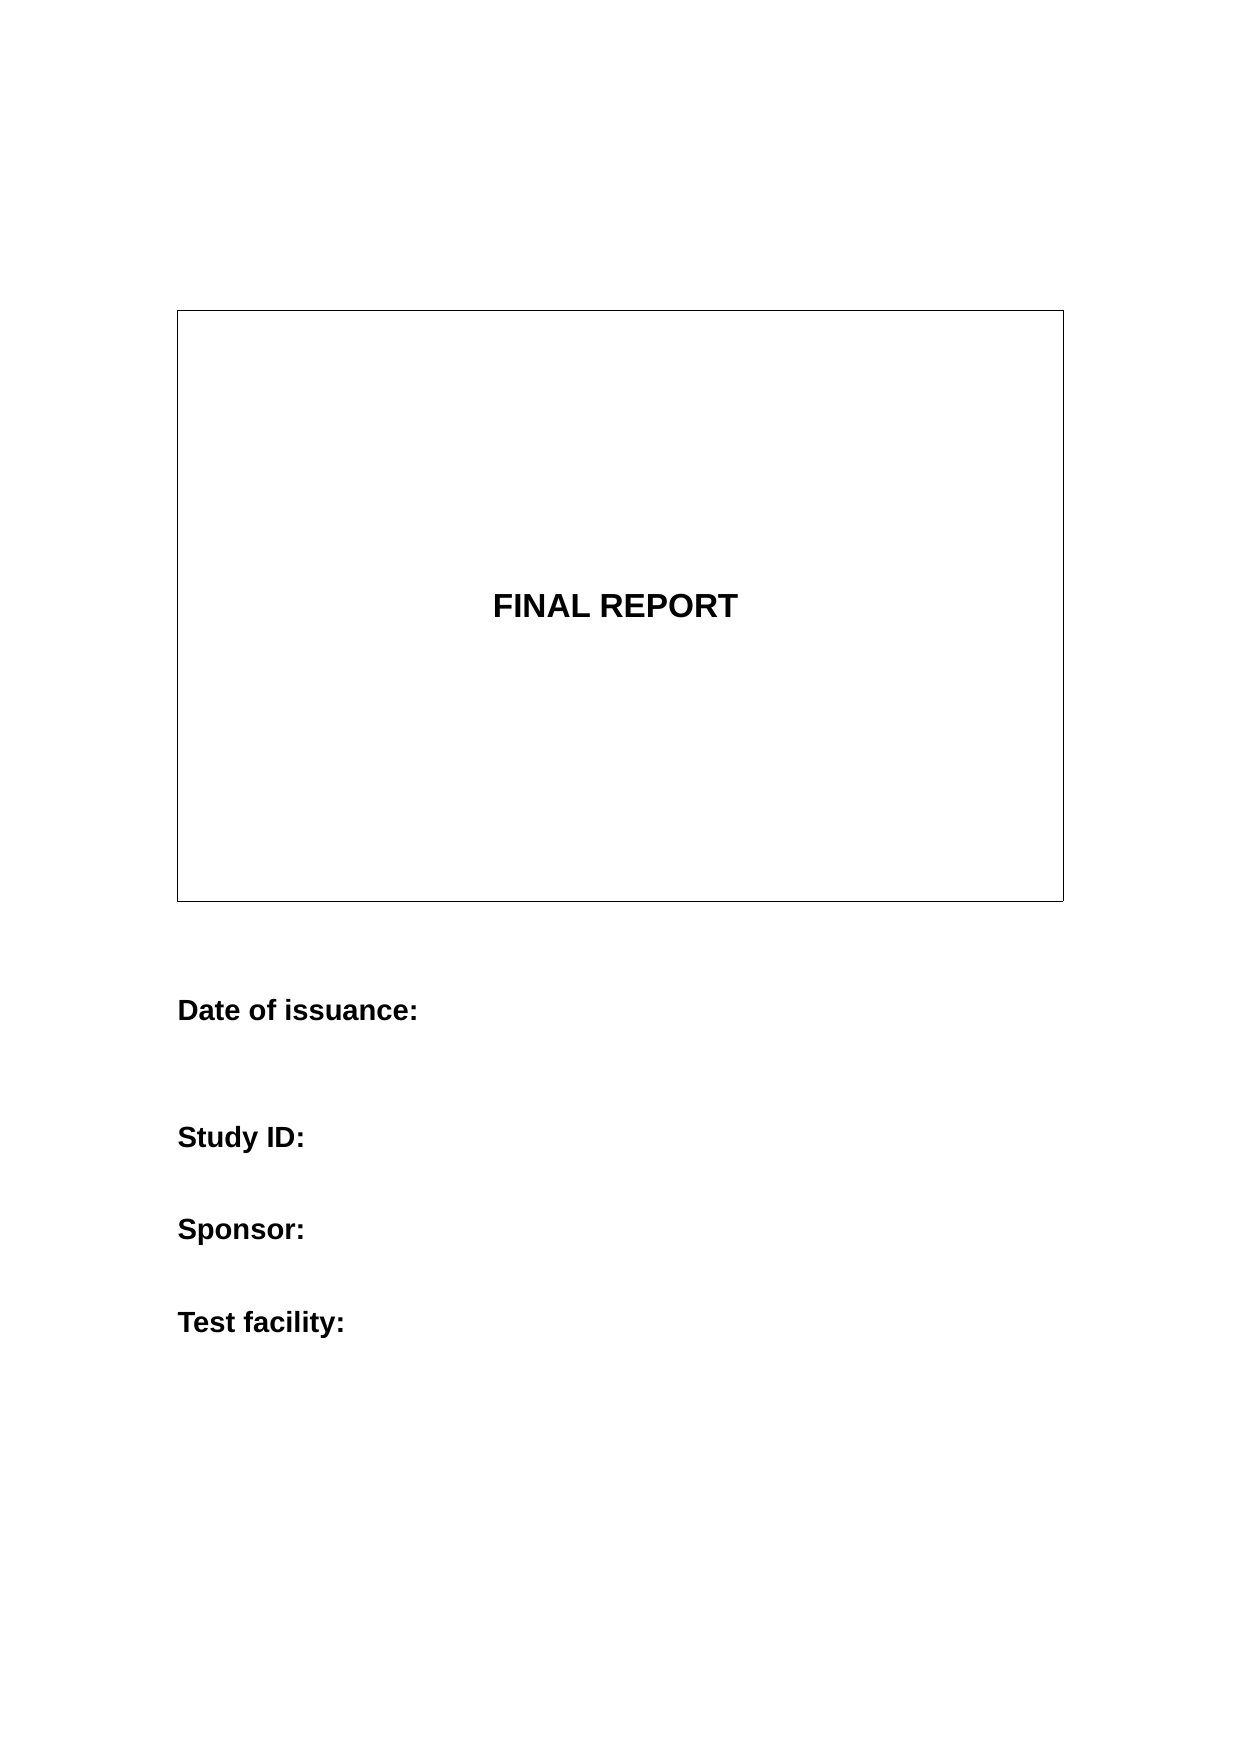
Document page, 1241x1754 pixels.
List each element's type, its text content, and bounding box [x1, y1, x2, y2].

text Date of issuance: <format_date(stp_end_date, user.language) if stp_end_date else ''> [177, 993, 1063, 1061]
table_header [178, 311, 1063, 546]
text Sponsor: <if test="stp_sponsor"><stp_sponsor.full_name></if> [177, 1212, 1063, 1246]
text Study ID: <code> [177, 1119, 1063, 1153]
table_cell <stp_title> [178, 665, 1063, 901]
text Test facility: <company_name> [177, 1305, 1063, 1338]
table_cell FINAL REPORT [178, 546, 1063, 664]
